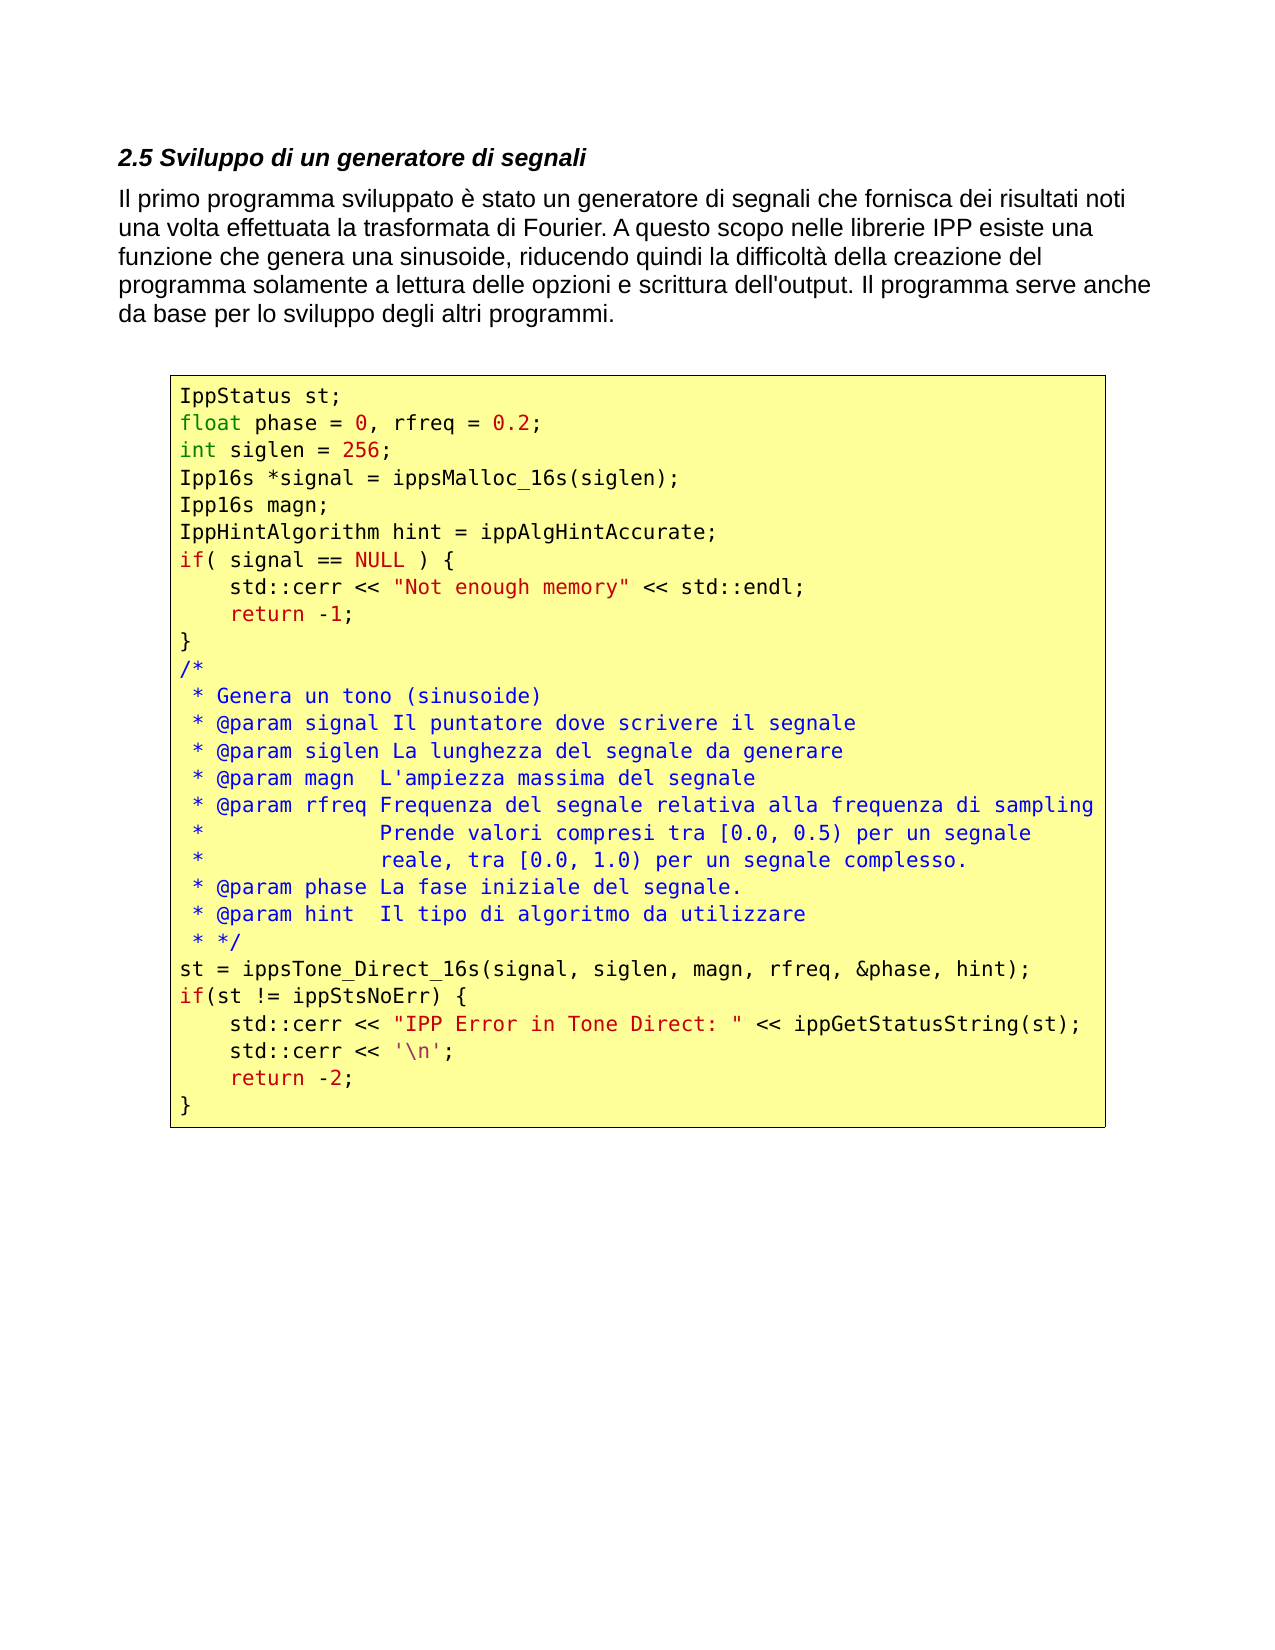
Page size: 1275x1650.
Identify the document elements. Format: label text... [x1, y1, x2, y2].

text * @param hint Il tipo di algoritmo da utilizzare [179, 902, 1096, 927]
text * Genera un tono (sinusoide) [179, 684, 1096, 708]
text if(st != ippStsNoErr) { [179, 984, 1096, 1009]
text return -2; [179, 1066, 1096, 1091]
text int siglen = 256; [179, 438, 1096, 463]
text * @param signal Il puntatore dove scrivere il segnale [179, 711, 1096, 736]
text st = ippsTone_Direct_16s(signal, siglen, magn, rfreq, &phase, hint); [179, 957, 1096, 981]
text } [179, 1093, 1096, 1118]
text std::cerr << "IPP Error in Tone Direct: " << ippGetStatusString(st); [179, 1012, 1096, 1036]
text * @param siglen La lunghezza del segnale da generare [179, 739, 1096, 763]
text float phase = 0, rfreq = 0.2; [179, 411, 1096, 436]
text * @param rfreq Frequenza del segnale relativa alla frequenza di sampling [179, 793, 1096, 818]
text IppHintAlgorithm hint = ippAlgHintAccurate; [179, 520, 1096, 545]
text } [179, 629, 1096, 654]
text Ipp16s *signal = ippsMalloc_16s(siglen); [179, 466, 1096, 490]
text * Prende valori compresi tra [0.0, 0.5) per un segnale [179, 821, 1096, 845]
text * @param magn L'ampiezza massima del segnale [179, 766, 1096, 790]
text Ipp16s magn; [179, 493, 1096, 517]
text * */ [179, 930, 1096, 954]
text * reale, tra [0.0, 1.0) per un segnale complesso. [179, 848, 1096, 872]
text * @param phase La fase iniziale del segnale. [179, 875, 1096, 899]
text std::cerr << '\n'; [179, 1039, 1096, 1063]
text std::cerr << "Not enough memory" << std::endl; [179, 575, 1096, 599]
subtitle 2.5 Sviluppo di un generatore di segnali [118, 143, 1157, 172]
text IppStatus st; [179, 384, 1096, 408]
text Il primo programma sviluppato è stato un generatore di segnali che fornisca dei risultati noti una volta effettuata la trasformata di Fourier. A questo scopo nelle librerie IPP esiste una funzione che genera una sinusoide, riducendo quindi la difficoltà della creazione del programma solamente a lettura delle opzioni e scrittura dell'output. Il programma serve anche da base per lo sviluppo degli altri programmi. [118, 184, 1157, 328]
text if( signal == NULL ) { [179, 548, 1096, 572]
text return -1; [179, 602, 1096, 627]
text /* [179, 657, 1096, 681]
